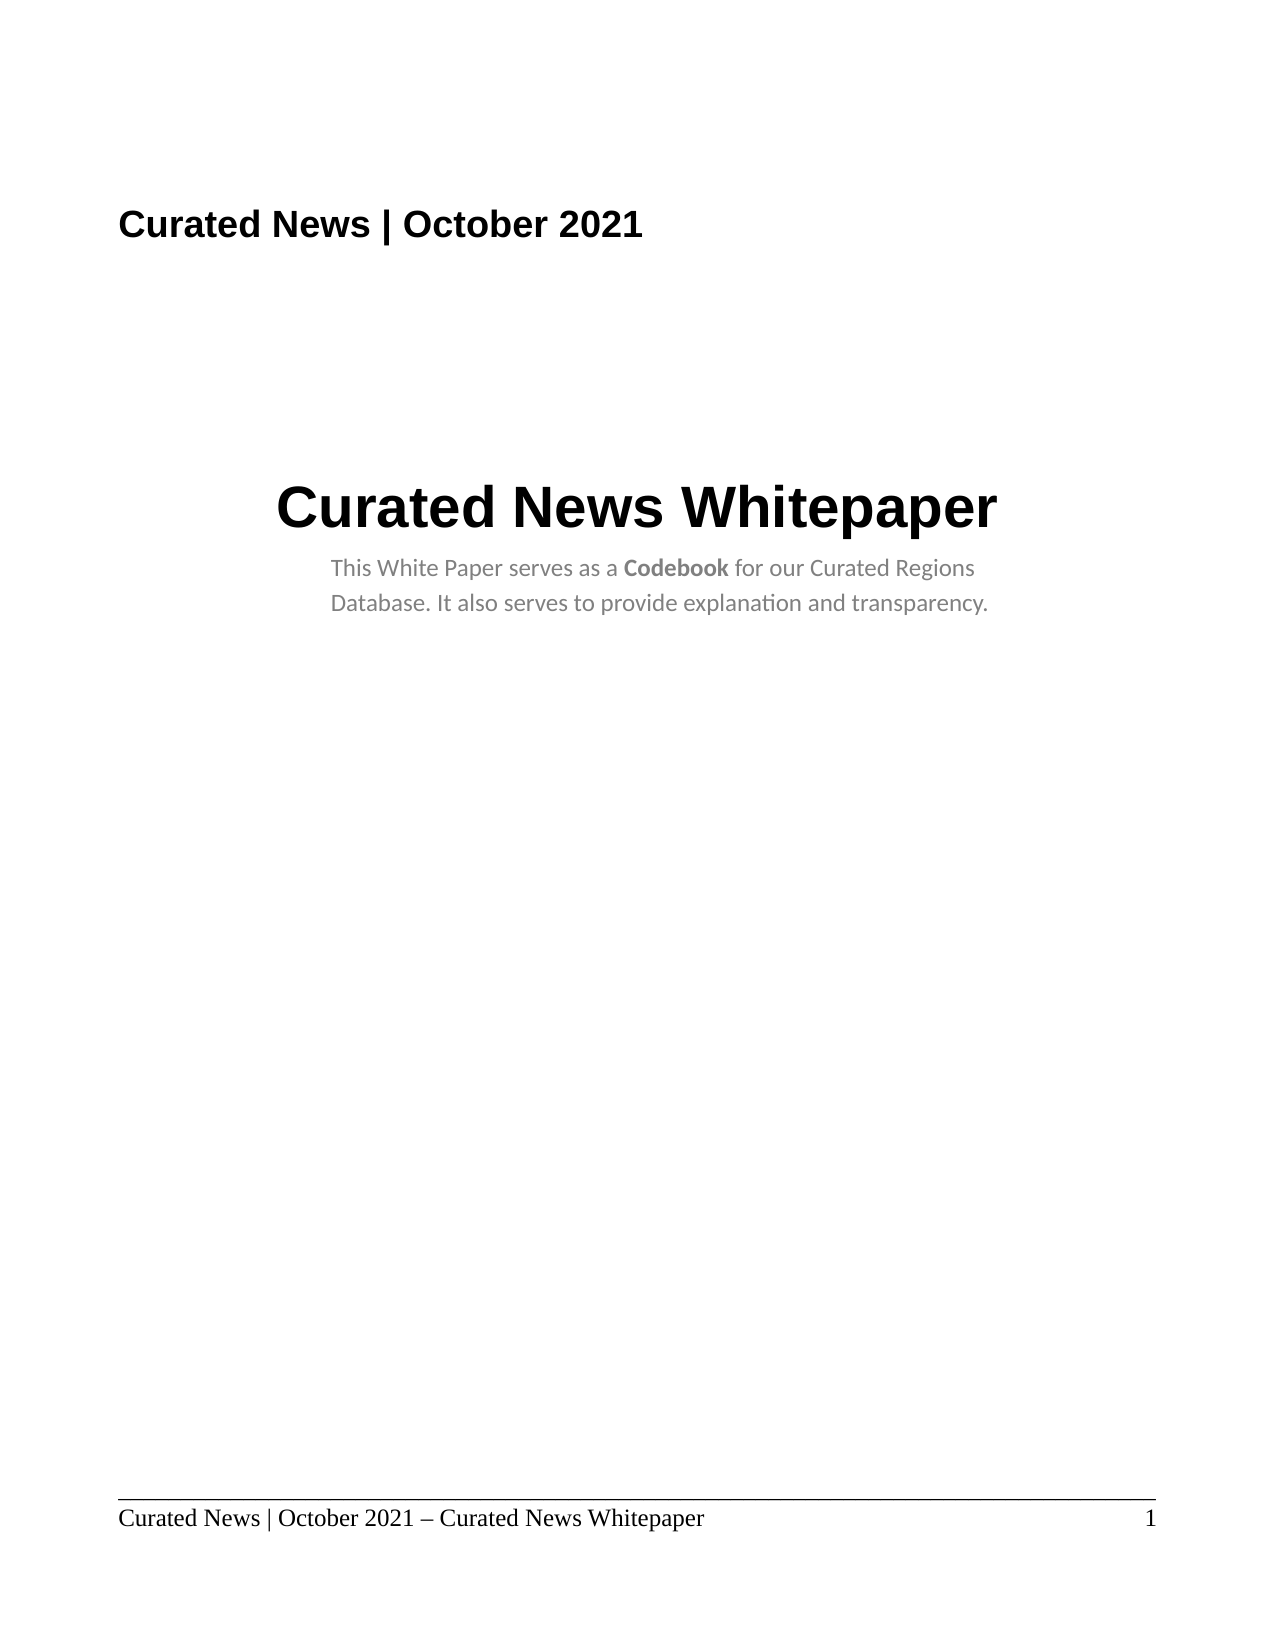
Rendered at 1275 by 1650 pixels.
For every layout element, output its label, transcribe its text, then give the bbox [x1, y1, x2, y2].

text This White Paper serves as a Codebook for our Curated Regions Database. It also serves to provide explanation and transparency. [118, 552, 1157, 618]
subtitle Curated News | October 2021 [118, 201, 1157, 245]
title Curated News Whitepaper [118, 473, 1157, 540]
